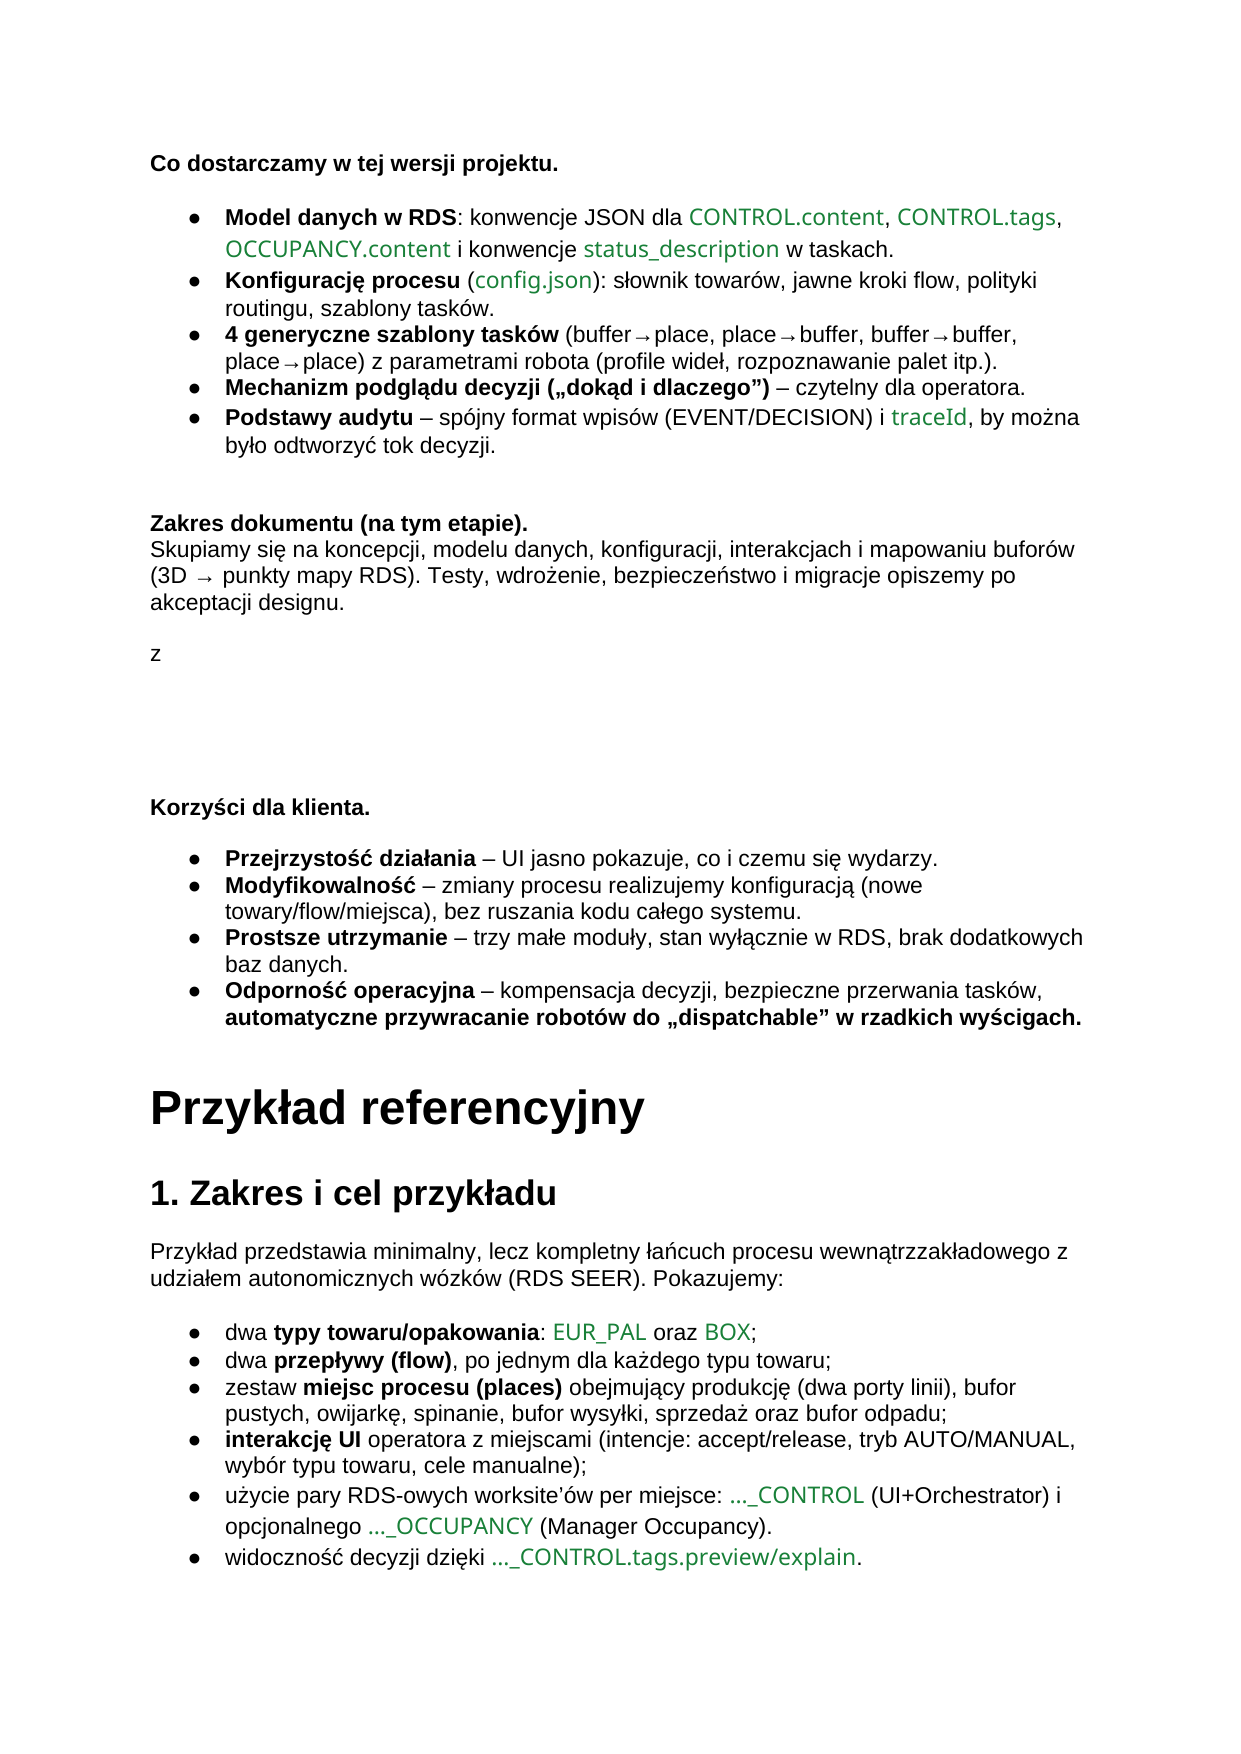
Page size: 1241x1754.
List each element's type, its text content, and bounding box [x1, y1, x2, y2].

list Odporność operacyjna – kompensacja decyzji, bezpieczne przerwania tasków, automatyczne przywracanie robotów do „dispatchable” w rzadkich wyścigach. [187, 977, 1090, 1030]
list Podstawy audytu – spójny format wpisów (EVENT/DECISION) i traceId, by można było odtworzyć tok decyzji. [187, 401, 1090, 484]
list widoczność decyzji dzięki …_CONTROL.tags.preview/explain. [187, 1541, 1090, 1599]
list 4 generyczne szablony tasków (buffer→place, place→buffer, buffer→buffer, place→place) z parametrami robota (profile wideł, rozpoznawanie palet itp.). [187, 321, 1090, 374]
list dwa przepływy (flow), po jednym dla każdego typu towaru; [187, 1347, 1090, 1373]
list użycie pary RDS-owych worksite’ów per miejsce: …_CONTROL (UI+Orchestrator) i opcjonalnego …_OCCUPANCY (Manager Occupancy). [187, 1479, 1090, 1541]
text Co dostarczamy w tej wersji projektu. [150, 150, 1090, 176]
list zestaw miejsc procesu (places) obejmujący produkcję (dwa porty linii), bufor pustych, owijarkę, spinanie, bufor wysyłki, sprzedaż oraz bufor odpadu; [187, 1373, 1090, 1426]
list dwa typy towaru/opakowania: EUR_PAL oraz BOX; [187, 1316, 1090, 1347]
text Przykład przedstawia minimalny, lecz kompletny łańcuch procesu wewnątrzzakładowego z udziałem autonomicznych wózków (RDS SEER). Pokazujemy: [150, 1238, 1090, 1291]
list Konfigurację procesu (config.json): słownik towarów, jawne kroki flow, polityki routingu, szablony tasków. [187, 264, 1090, 321]
text Zakres dokumentu (na tym etapie). Skupiamy się na koncepcji, modelu danych, konfiguracji, interakcjach i mapowaniu buforów (3D → punkty mapy RDS). Testy, wdrożenie, bezpieczeństwo i migracje opiszemy po akceptacji designu. [150, 509, 1090, 615]
list Model danych w RDS: konwencje JSON dla CONTROL.content, CONTROL.tags, OCCUPANCY.content i konwencje status_description w taskach. [187, 201, 1090, 264]
text Korzyści dla klienta. [150, 794, 1090, 820]
list Prostsze utrzymanie – trzy małe moduły, stan wyłącznie w RDS, brak dodatkowych baz danych. [187, 924, 1090, 977]
list Modyfikowalność – zmiany procesu realizujemy konfiguracją (nowe towary/flow/miejsca), bez ruszania kodu całego systemu. [187, 872, 1090, 924]
subtitle Przykład referencyjny [150, 1080, 1090, 1135]
list Mechanizm podglądu decyzji („dokąd i dlaczego”) – czytelny dla operatora. [187, 374, 1090, 401]
list Przejrzystość działania – UI jasno pokazuje, co i czemu się wydarzy. [187, 845, 1090, 872]
text z [150, 640, 1090, 666]
list interakcję UI operatora z miejscami (intencje: accept/release, tryb AUTO/MANUAL, wybór typu towaru, cele manualne); [187, 1426, 1090, 1479]
subtitle 1. Zakres i cel przykładu [150, 1172, 1090, 1213]
